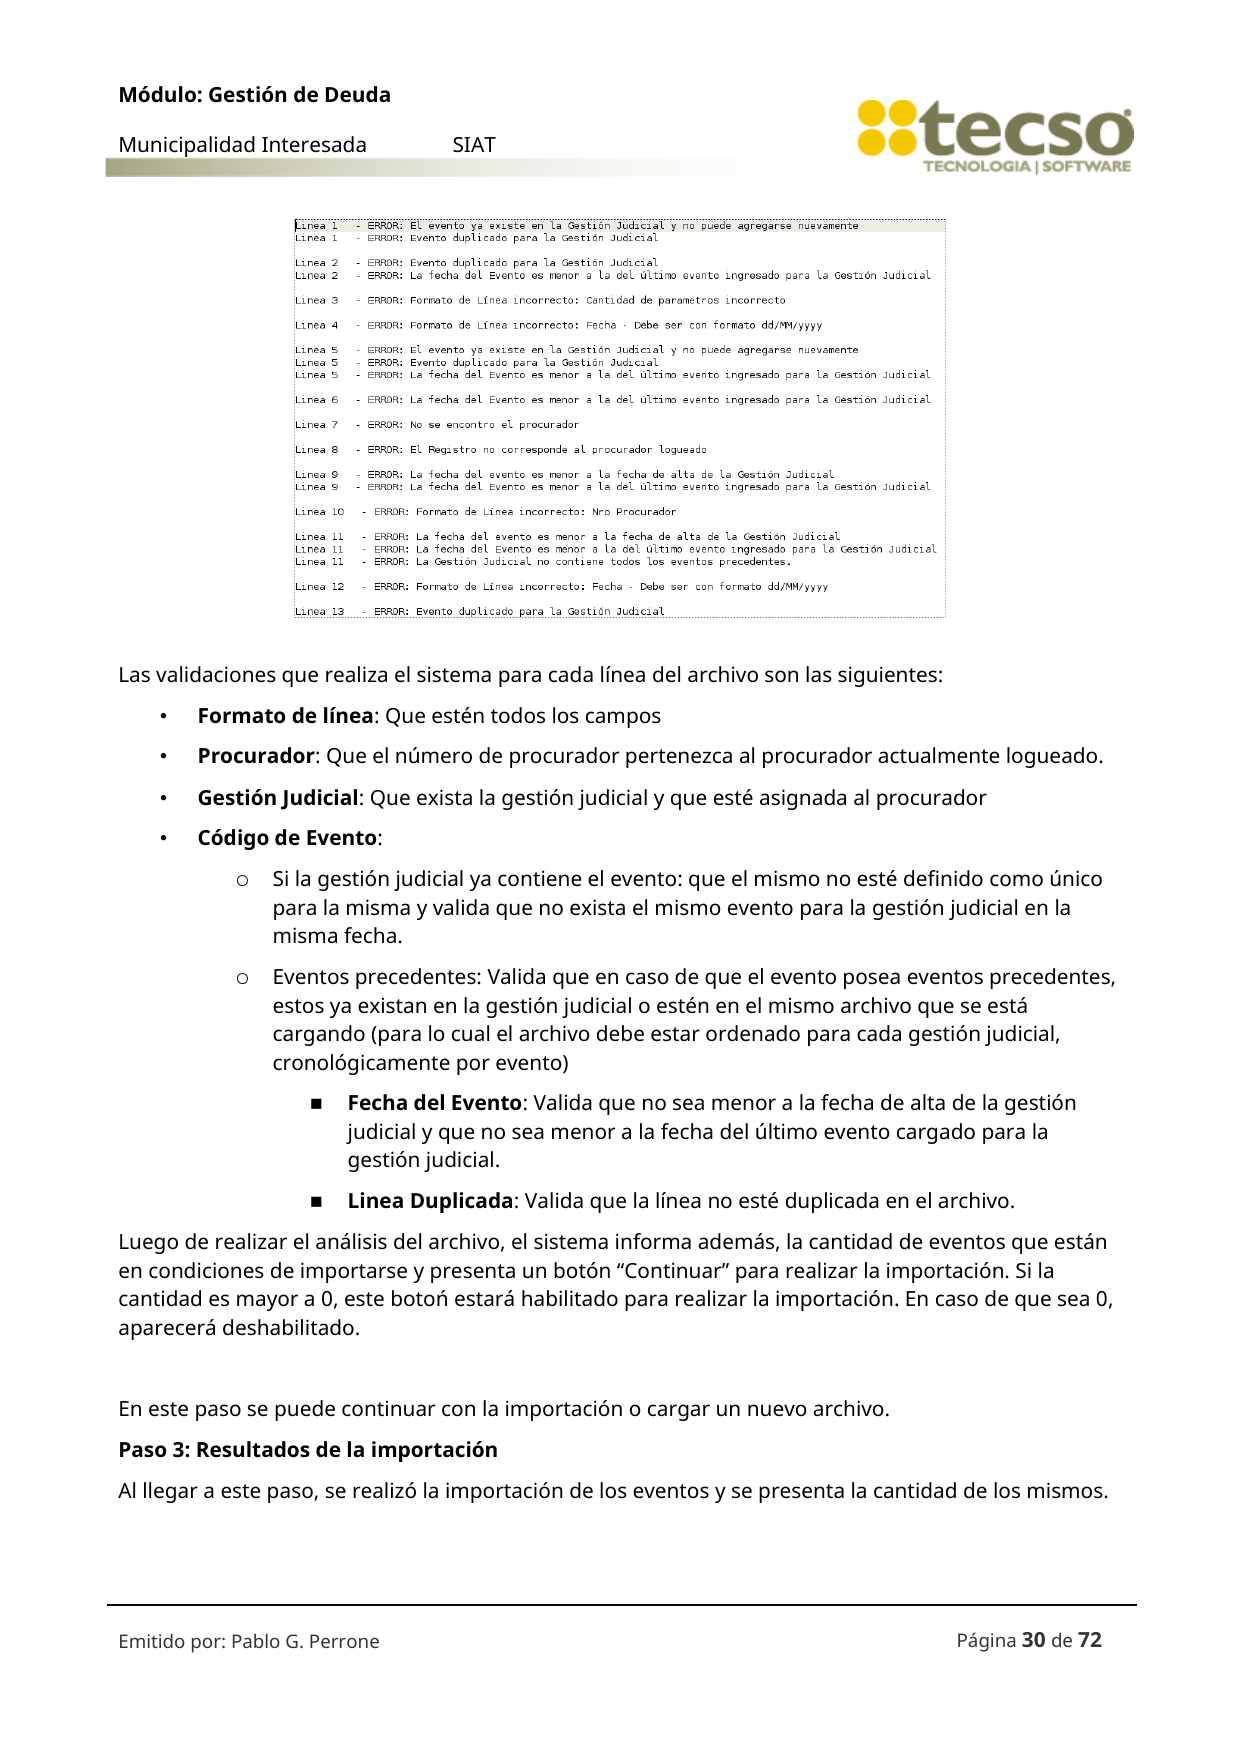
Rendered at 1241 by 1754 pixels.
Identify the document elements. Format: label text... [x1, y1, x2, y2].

list Fecha del Evento: Valida que no sea menor a la fecha de alta de la gestión judicial y que no sea menor a la fecha del último evento cargado para la gestión judicial. [310, 1088, 1122, 1174]
list Procurador: Que el número de procurador pertenezca al procurador actualmente logueado. [160, 742, 1122, 770]
text En este paso se puede continuar con la importación o cargar un nuevo archivo. [118, 1394, 1122, 1423]
list Formato de línea: Que estén todos los campos [160, 701, 1122, 729]
picture [294, 219, 946, 618]
list Eventos precedentes: Valida que en caso de que el evento posea eventos precedentes, estos ya existan en la gestión judicial o estén en el mismo archivo que se está cargando (para lo cual el archivo debe estar ordenado para cada gestión judicial, cronológicamente por evento) [235, 962, 1122, 1076]
list Si la gestión judicial ya contiene el evento: que el mismo no esté definido como único para la misma y valida que no exista el mismo evento para la gestión judicial en la misma fecha. [235, 864, 1122, 950]
list Gestión Judicial: Que exista la gestión judicial y que esté asignada al procurador [160, 783, 1122, 811]
list Linea Duplicada: Valida que la línea no esté duplicada en el archivo. [310, 1186, 1122, 1215]
list Código de Evento: [160, 823, 1122, 852]
text Luego de realizar el análisis del archivo, el sistema informa además, la cantidad de eventos que están en condiciones de importarse y presenta un botón “Continuar” para realizar la importación. Si la cantidad es mayor a 0, este botoń estará habilitado para realizar la importación. En caso de que sea 0, aparecerá deshabilitado. [118, 1227, 1122, 1341]
picture [105, 100, 1134, 177]
text Al llegar a este paso, se realizó la importación de los eventos y se presenta la cantidad de los mismos. [118, 1476, 1122, 1505]
text Las validaciones que realiza el sistema para cada línea del archivo son las siguientes: [118, 660, 1122, 688]
text Paso 3: Resultados de la importación [118, 1435, 1122, 1464]
